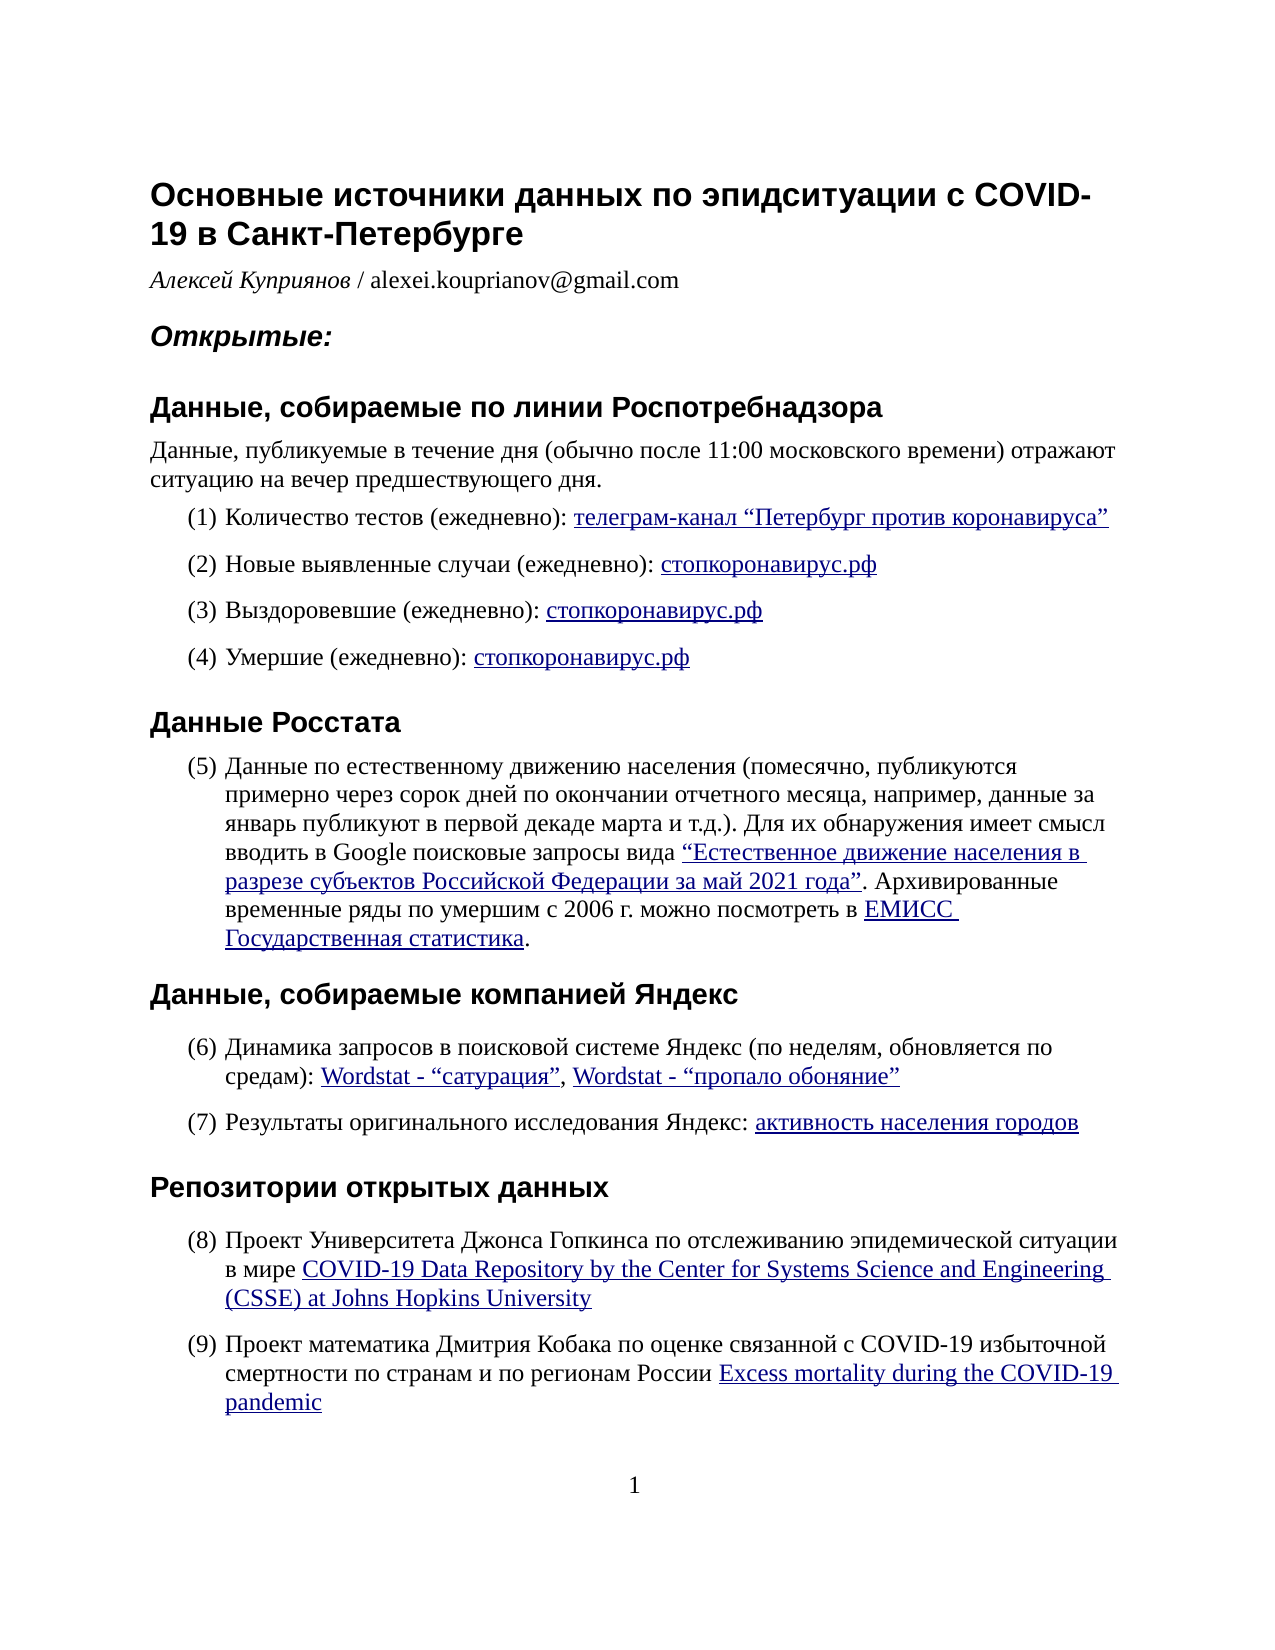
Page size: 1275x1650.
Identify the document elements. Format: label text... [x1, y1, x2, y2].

list Количество тестов (ежедневно): телеграм-канал “Петербург против коронавируса” [187, 502, 1125, 531]
list Новые выявленные случаи (ежедневно): стопкоронавирус.рф [187, 549, 1125, 577]
list Данные по естественному движению населения (помесячно, публикуются примерно через сорок дней по окончании отчетного месяца, например, данные за январь публикуют в первой декаде марта и т.д.). Для их обнаружения имеет смысл вводить в Google поисковые запросы вида “Естественное движение населения в разрезе субъектов Российской Федерации за май 2021 года”. Архивированные временные ряды по умершим с 2006 г. можно посмотреть в ЕМИСС Государственная статистика. [187, 751, 1125, 952]
list Выздоровевшие (ежедневно): стопкоронавирус.рф [187, 595, 1125, 624]
text Алексей Куприянов / alexei.kouprianov@gmail.com [150, 265, 1125, 293]
list Результаты оригинального исследования Яндекс: активность населения городов [187, 1107, 1125, 1136]
subtitle Открытые: [150, 318, 1125, 352]
subtitle Данные, собираемые по линии Роспотребнадзора [150, 389, 1125, 423]
subtitle Данные, собираемые компанией Яндекс [150, 977, 1125, 1011]
list Умершие (ежедневно): стопкоронавирус.рф [187, 642, 1125, 671]
text Данные, публикуемые в течение дня (обычно после 11:00 московского времени) отражают ситуацию на вечер предшествующего дня. [150, 436, 1125, 493]
subtitle Основные источники данных по эпидситуации c COVID-19 в Санкт-Петербурге [150, 175, 1125, 252]
list Динамика запросов в поисковой системе Яндекс (по неделям, обновляется по средам): Wordstat - “сатурация”, Wordstat - “пропало обоняние” [187, 1032, 1125, 1089]
subtitle Репозитории открытых данных [150, 1170, 1125, 1204]
list Проект Университета Джонса Гопкинса по отслеживанию эпидемической ситуации в мире COVID-19 Data Repository by the Center for Systems Science and Engineering (CSSE) at Johns Hopkins University [187, 1225, 1125, 1311]
subtitle Данные Росстата [150, 705, 1125, 738]
list Проект математика Дмитрия Кобака по оценке связанной с COVID-19 избыточной смертности по странам и по регионам России Excess mortality during the COVID-19 pandemic [187, 1329, 1125, 1416]
